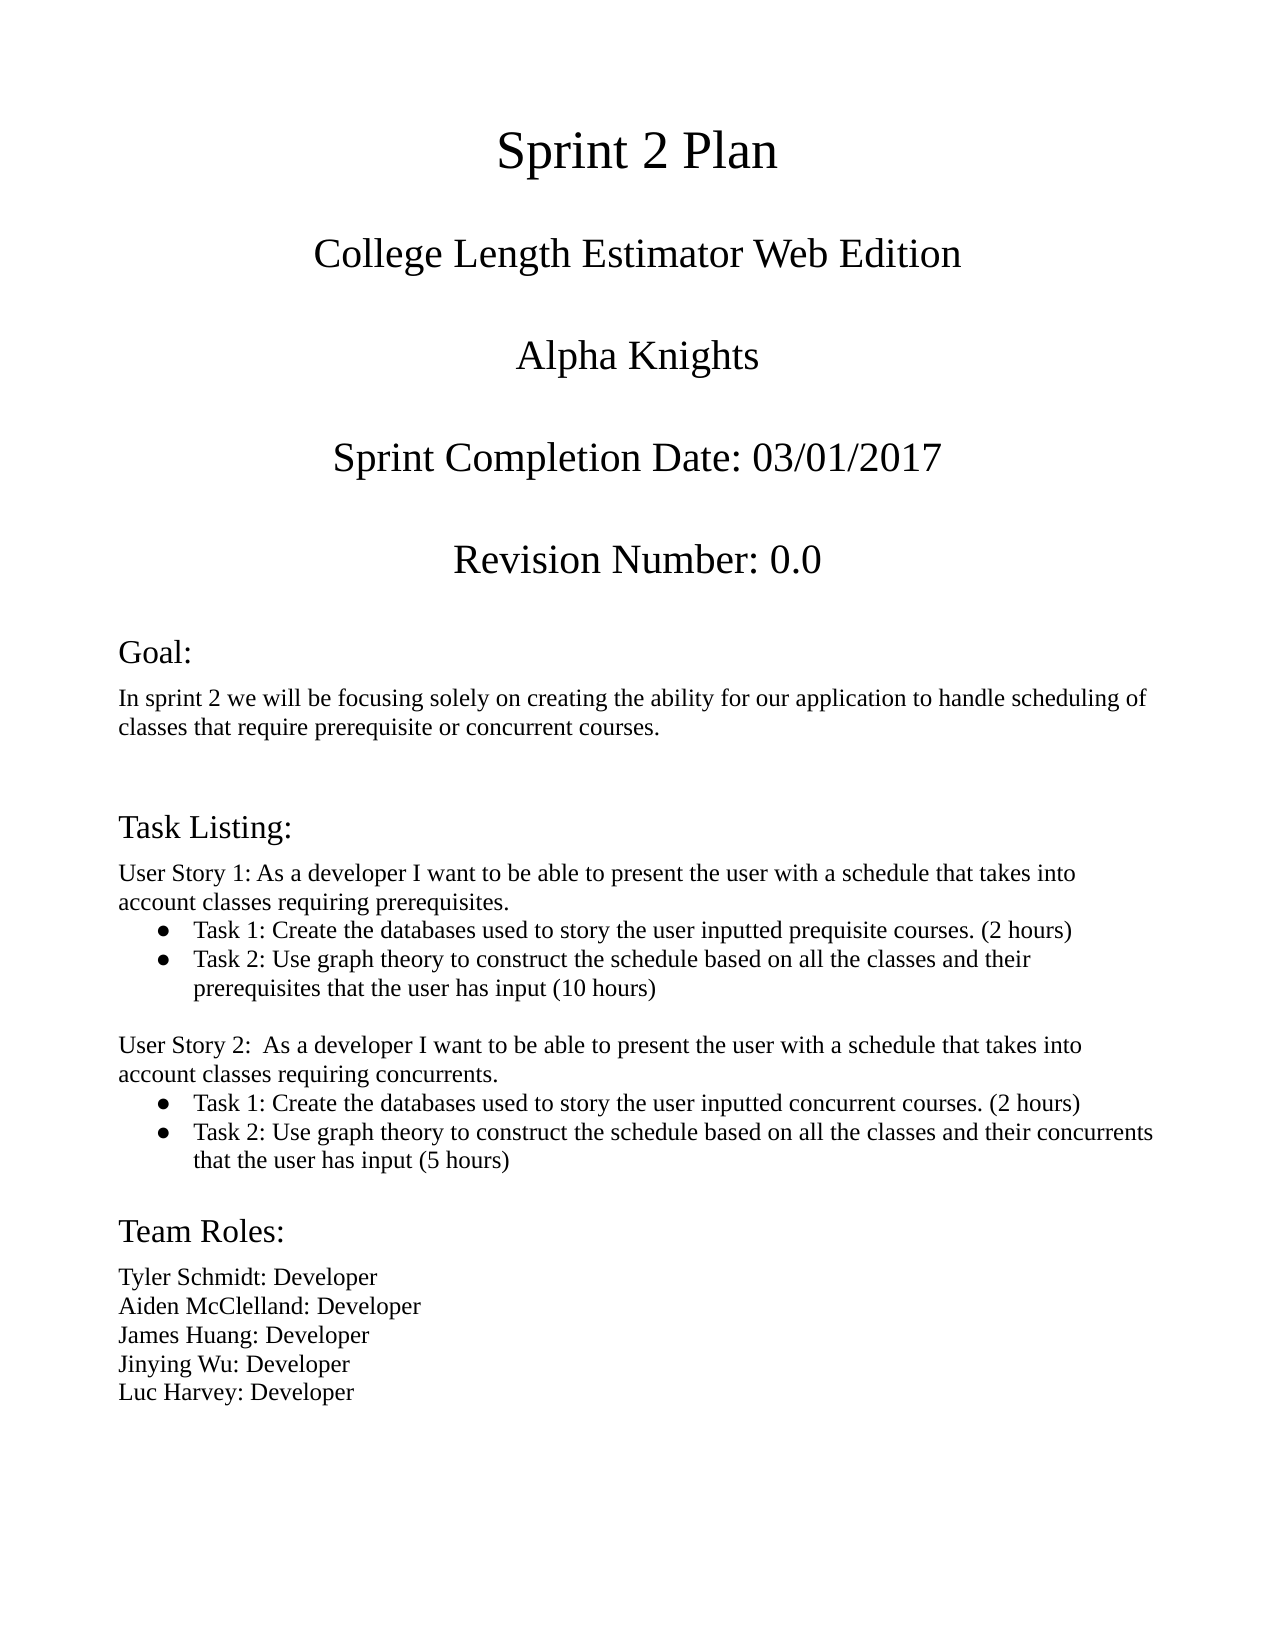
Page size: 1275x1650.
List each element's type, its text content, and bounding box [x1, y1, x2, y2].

text In sprint 2 we will be focusing solely on creating the ability for our application to handle scheduling of classes that require prerequisite or concurrent courses. [118, 683, 1157, 741]
subtitle Alpha Knights [118, 330, 1157, 378]
subtitle Goal: [118, 632, 1157, 671]
text User Story 1: As a developer I want to be able to present the user with a schedule that takes into account classes requiring prerequisites. [118, 858, 1157, 915]
text Jinying Wu: Developer [118, 1349, 1157, 1377]
text Luc Harvey: Developer [118, 1377, 1157, 1406]
text Aiden McClelland: Developer [118, 1291, 1157, 1320]
text Tyler Schmidt: Developer [118, 1262, 1157, 1291]
title Sprint 2 Plan [118, 118, 1157, 180]
text James Huang: Developer [118, 1320, 1157, 1349]
subtitle Revision Number: 0.0 [118, 534, 1157, 582]
subtitle Sprint Completion Date: 03/01/2017 [118, 432, 1157, 480]
list Task 1: Create the databases used to story the user inputted concurrent courses. (2 hours) [156, 1088, 1157, 1117]
list Task 2: Use graph theory to construct the schedule based on all the classes and their concurrents that the user has input (5 hours) [156, 1117, 1157, 1174]
subtitle Task Listing: [118, 807, 1157, 845]
list Task 2: Use graph theory to construct the schedule based on all the classes and their prerequisites that the user has input (10 hours) [156, 944, 1157, 1002]
subtitle College Length Estimator Web Edition [118, 228, 1157, 276]
list Task 1: Create the databases used to story the user inputted prequisite courses. (2 hours) [156, 915, 1157, 944]
subtitle Team Roles: [118, 1212, 1157, 1250]
text User Story 2: As a developer I want to be able to present the user with a schedule that takes into account classes requiring concurrents. [118, 1030, 1157, 1088]
